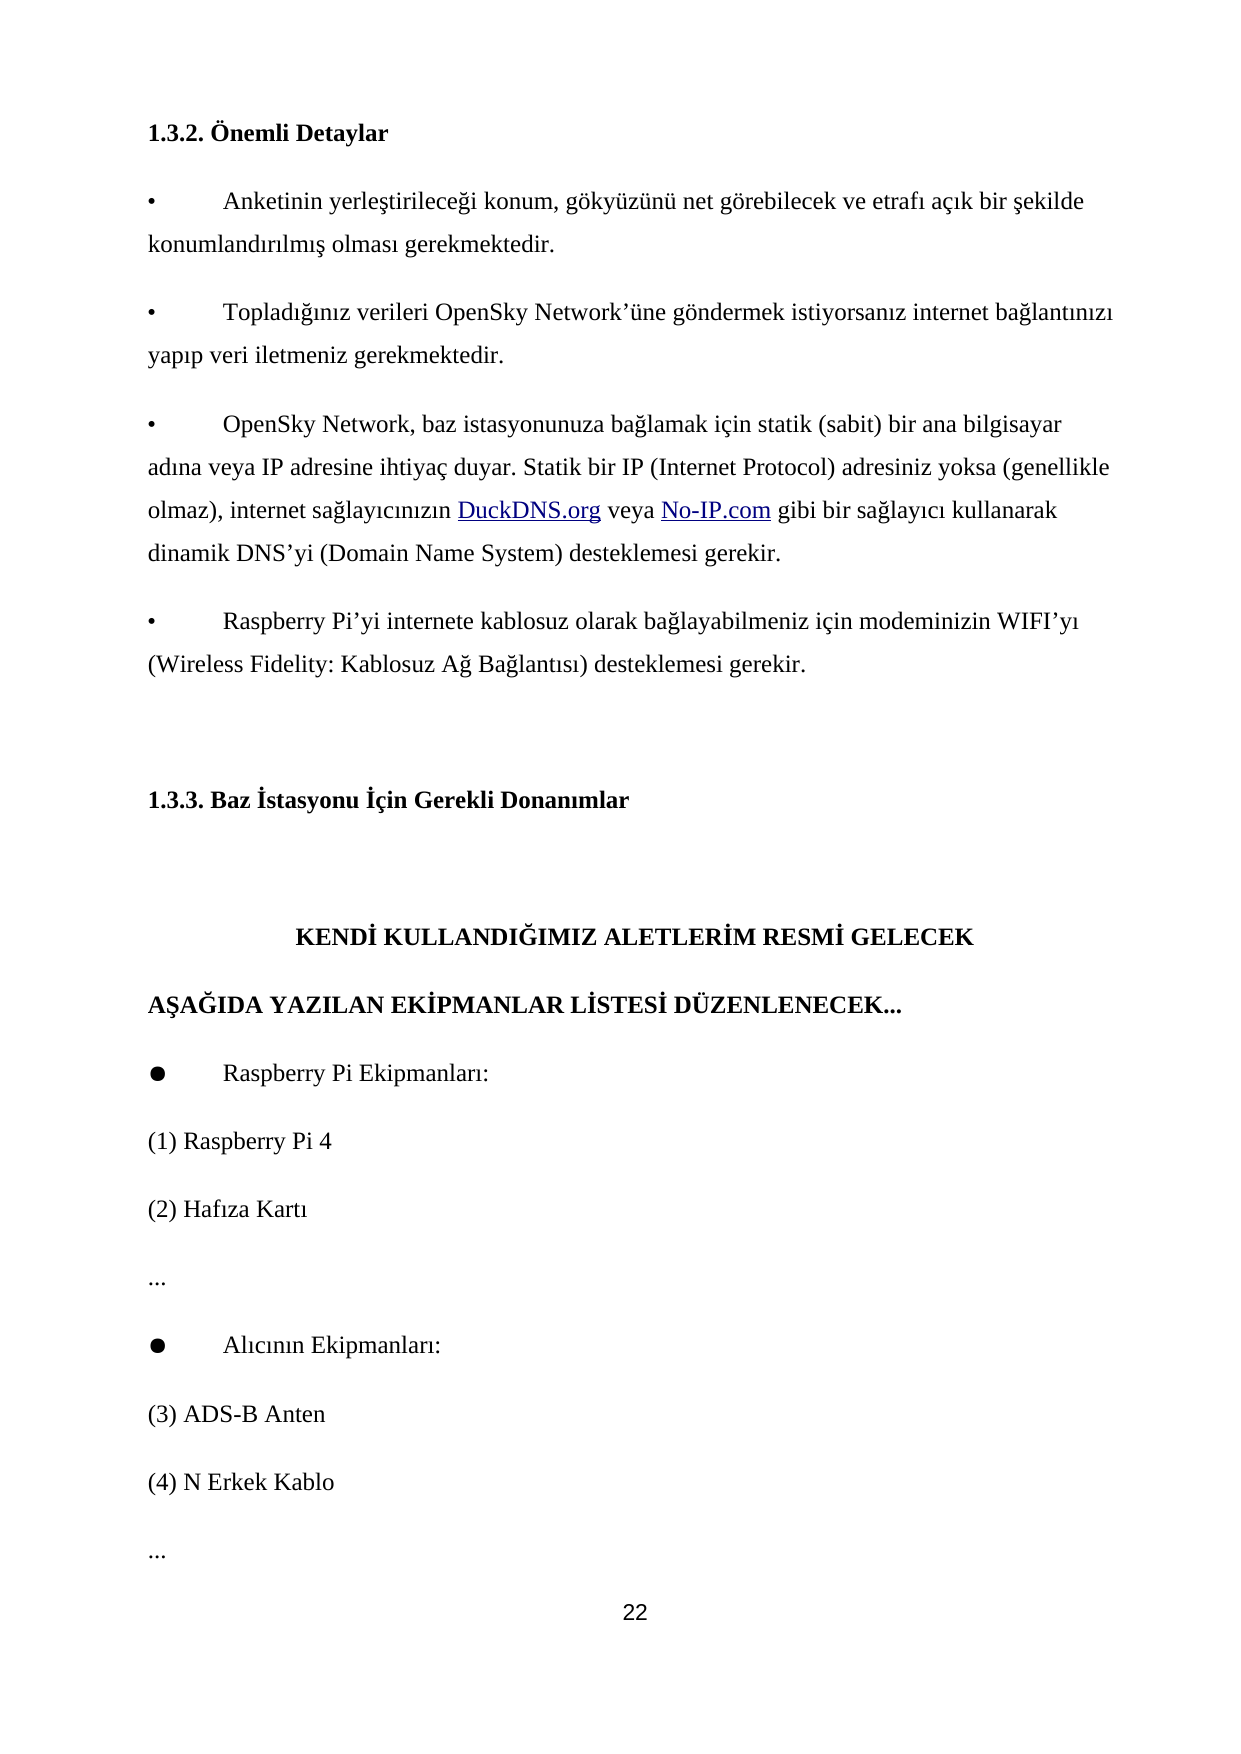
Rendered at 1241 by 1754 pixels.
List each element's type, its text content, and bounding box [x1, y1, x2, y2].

list Raspberry Pi Ekipmanları: [148, 1058, 1122, 1087]
list Raspberry Pi’yi internete kablosuz olarak bağlayabilmeniz için modeminizin WIFI’yı (Wireless Fidelity: Kablosuz Ağ Bağlantısı) desteklemesi gerekir. [148, 606, 1122, 678]
list Alıcının Ekipmanları: [148, 1331, 1122, 1359]
text ... [148, 1262, 1122, 1291]
text (3) ADS-B Anten [148, 1399, 1122, 1427]
text 1.3.2. Önemli Detaylar [148, 118, 1122, 147]
text (1) Raspberry Pi 4 [148, 1126, 1122, 1155]
text 1.3.3. Baz İstasyonu İçin Gerekli Donanımlar [148, 786, 1122, 814]
list Anketinin yerleştirileceği konum, gökyüzünü net görebilecek ve etrafı açık bir şekilde konumlandırılmış olması gerekmektedir. [148, 186, 1122, 258]
text (4) N Erkek Kablo [148, 1467, 1122, 1496]
list OpenSky Network, baz istasyonunuza bağlamak için statik (sabit) bir ana bilgisayar adına veya IP adresine ihtiyaç duyar. Statik bir IP (Internet Protocol) adresiniz yoksa (genellikle olmaz), internet sağlayıcınızın DuckDNS.org veya No-IP.com gibi bir sağlayıcı kullanarak dinamik DNS’yi (Domain Name System) desteklemesi gerekir. [148, 409, 1122, 567]
list Topladığınız verileri OpenSky Network’üne göndermek istiyorsanız internet bağlantınızı yapıp veri iletmeniz gerekmektedir. [148, 297, 1122, 369]
text (2) Hafıza Kartı [148, 1194, 1122, 1223]
text AŞAĞIDA YAZILAN EKİPMANLAR LİSTESİ DÜZENLENECEK... [148, 990, 1122, 1019]
text KENDİ KULLANDIĞIMIZ ALETLERİM RESMİ GELECEK [148, 922, 1122, 951]
text ... [148, 1535, 1122, 1564]
